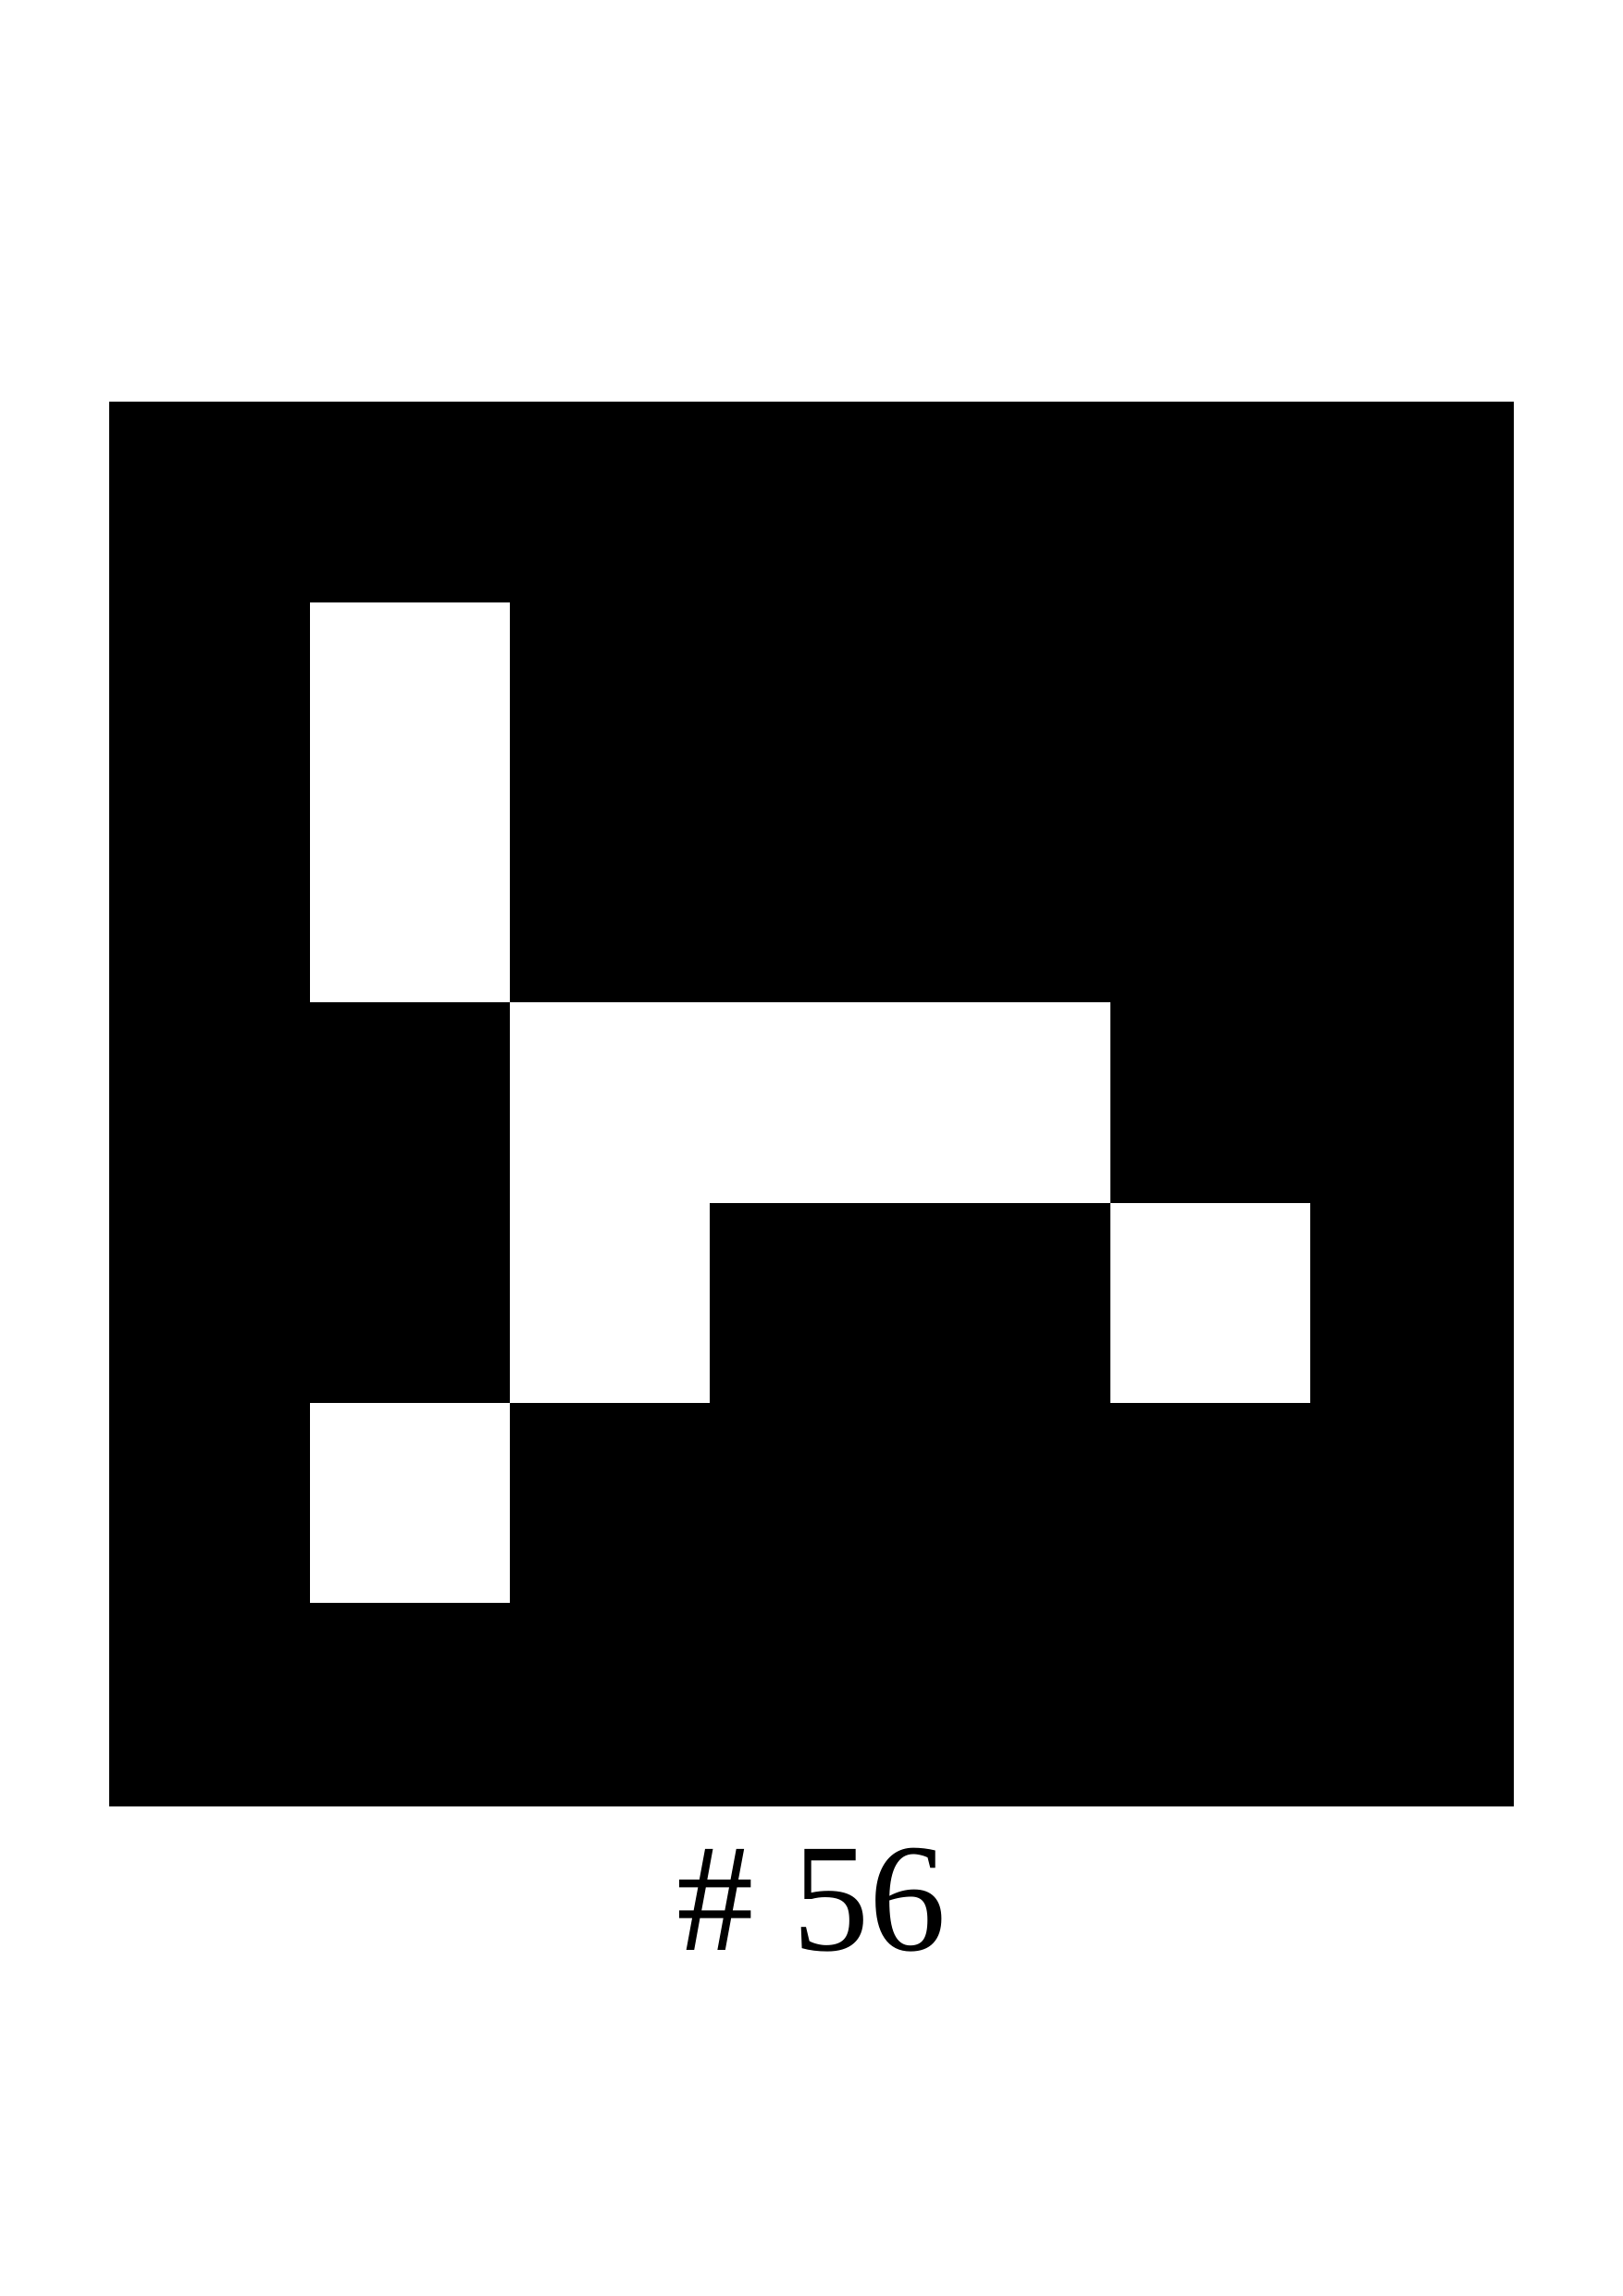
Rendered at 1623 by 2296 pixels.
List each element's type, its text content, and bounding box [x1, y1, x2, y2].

text # 56 [109, 1806, 1514, 1984]
picture [109, 402, 1514, 1806]
